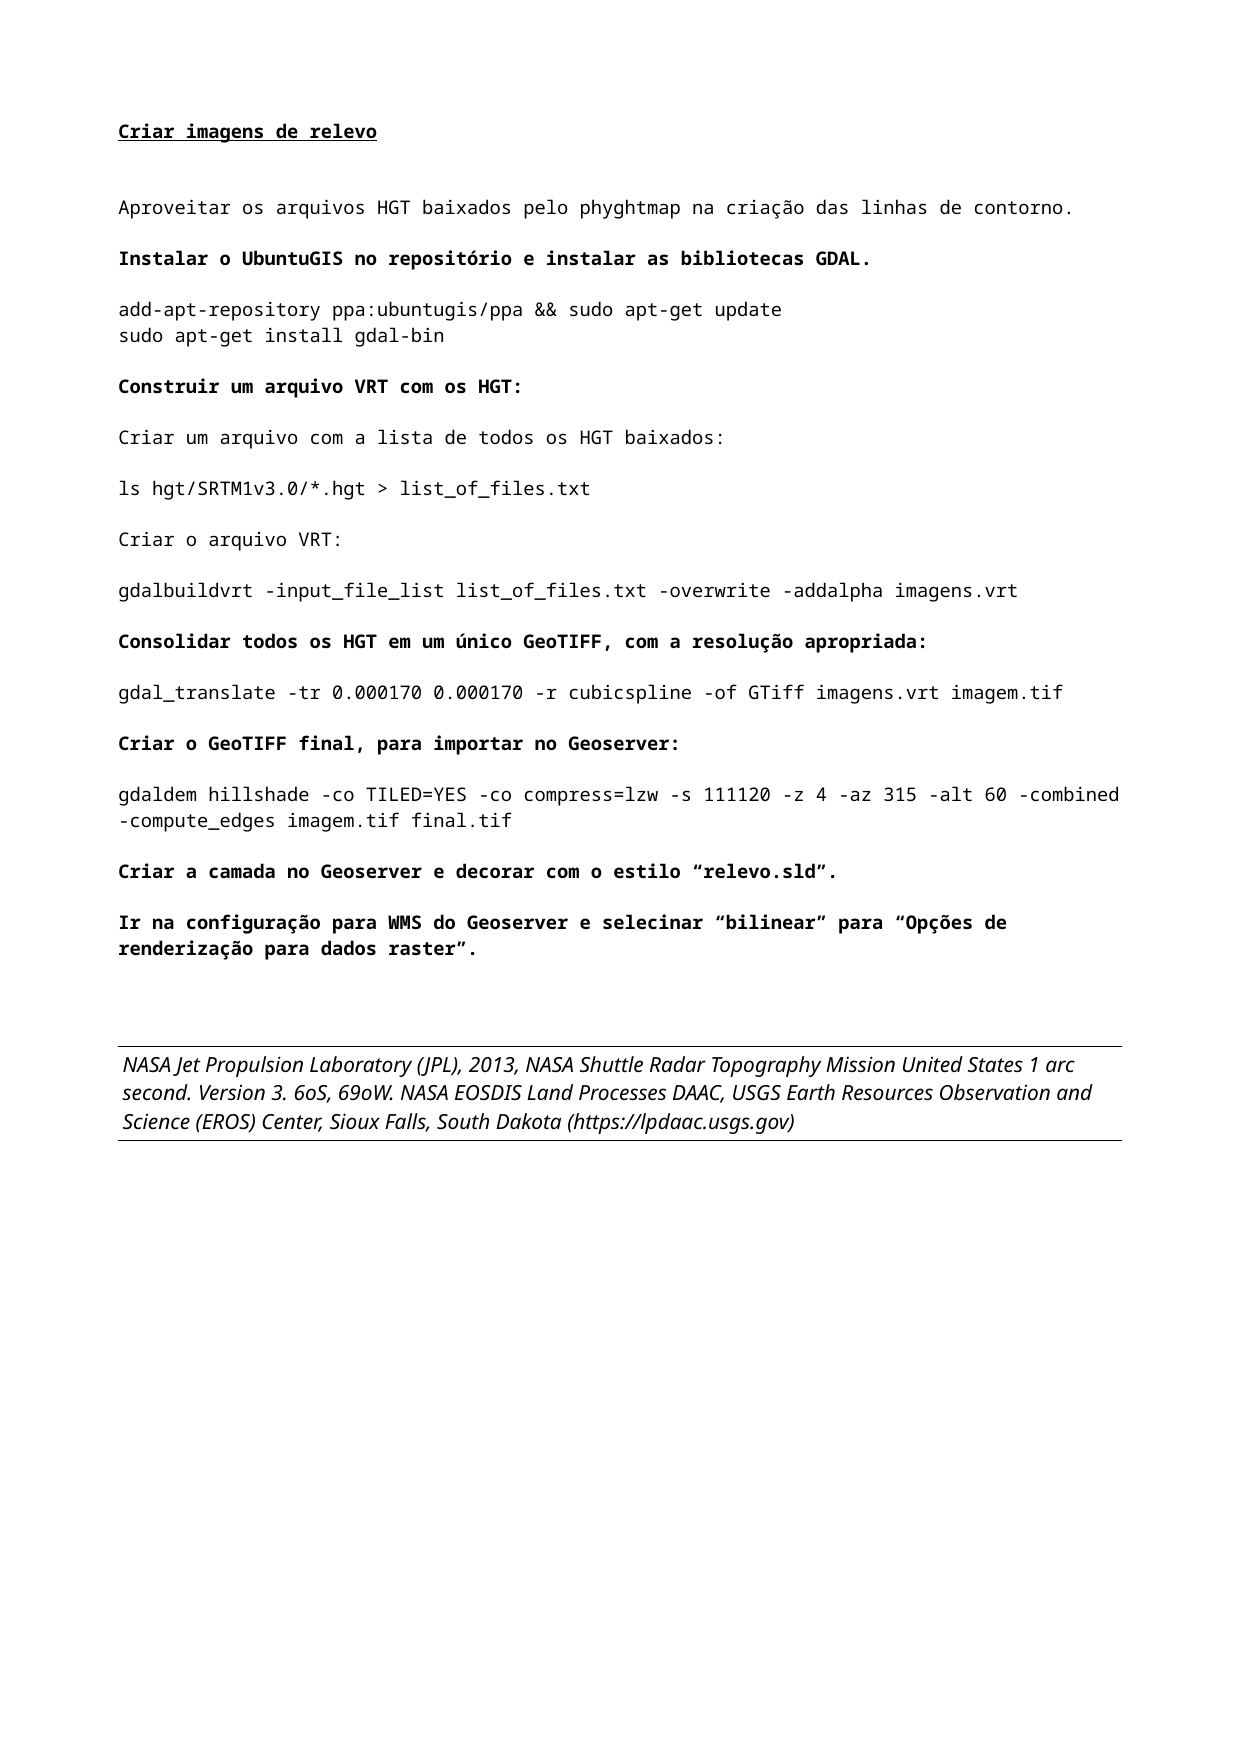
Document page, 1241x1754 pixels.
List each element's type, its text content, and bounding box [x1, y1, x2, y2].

text Criar a camada no Geoserver e decorar com o estilo “relevo.sld”. [118, 858, 1122, 884]
text Aproveitar os arquivos HGT baixados pelo phyghtmap na criação das linhas de contorno. [118, 195, 1122, 220]
text gdal_translate -tr 0.000170 0.000170 -r cubicspline -of GTiff imagens.vrt imagem.tif [118, 679, 1122, 705]
text gdalbuildvrt -input_file_list list_of_files.txt -overwrite -addalpha imagens.vrt [118, 577, 1122, 603]
text NASA Jet Propulsion Laboratory (JPL), 2013, NASA Shuttle Radar Topography Mission United States 1 arc second. Version 3. 6oS, 69oW. NASA EOSDIS Land Processes DAAC, USGS Earth Resources Observation and Science (EROS) Center, Sioux Falls, South Dakota (https://lpdaac.usgs.gov) [118, 1047, 1122, 1140]
text Criar o GeoTIFF final, para importar no Geoserver: [118, 731, 1122, 756]
text Criar um arquivo com a lista de todos os HGT baixados: [118, 424, 1122, 450]
text Construir um arquivo VRT com os HGT: [118, 373, 1122, 399]
text Criar imagens de relevo [118, 118, 1122, 144]
text gdaldem hillshade -co TILED=YES -co compress=lzw -s 111120 -z 4 -az 315 -alt 60 -combined -compute_edges imagem.tif final.tif [118, 782, 1122, 833]
text add-apt-repository ppa:ubuntugis/ppa && sudo apt-get update [118, 297, 1122, 322]
text sudo apt-get install gdal-bin [118, 322, 1122, 348]
text Ir na configuração para WMS do Geoserver e selecinar “bilinear” para “Opções de renderização para dados raster”. [118, 909, 1122, 960]
text Consolidar todos os HGT em um único GeoTIFF, com a resolução apropriada: [118, 628, 1122, 654]
text Instalar o UbuntuGIS no repositório e instalar as bibliotecas GDAL. [118, 246, 1122, 271]
text ls hgt/SRTM1v3.0/*.hgt > list_of_files.txt [118, 475, 1122, 501]
text Criar o arquivo VRT: [118, 526, 1122, 552]
